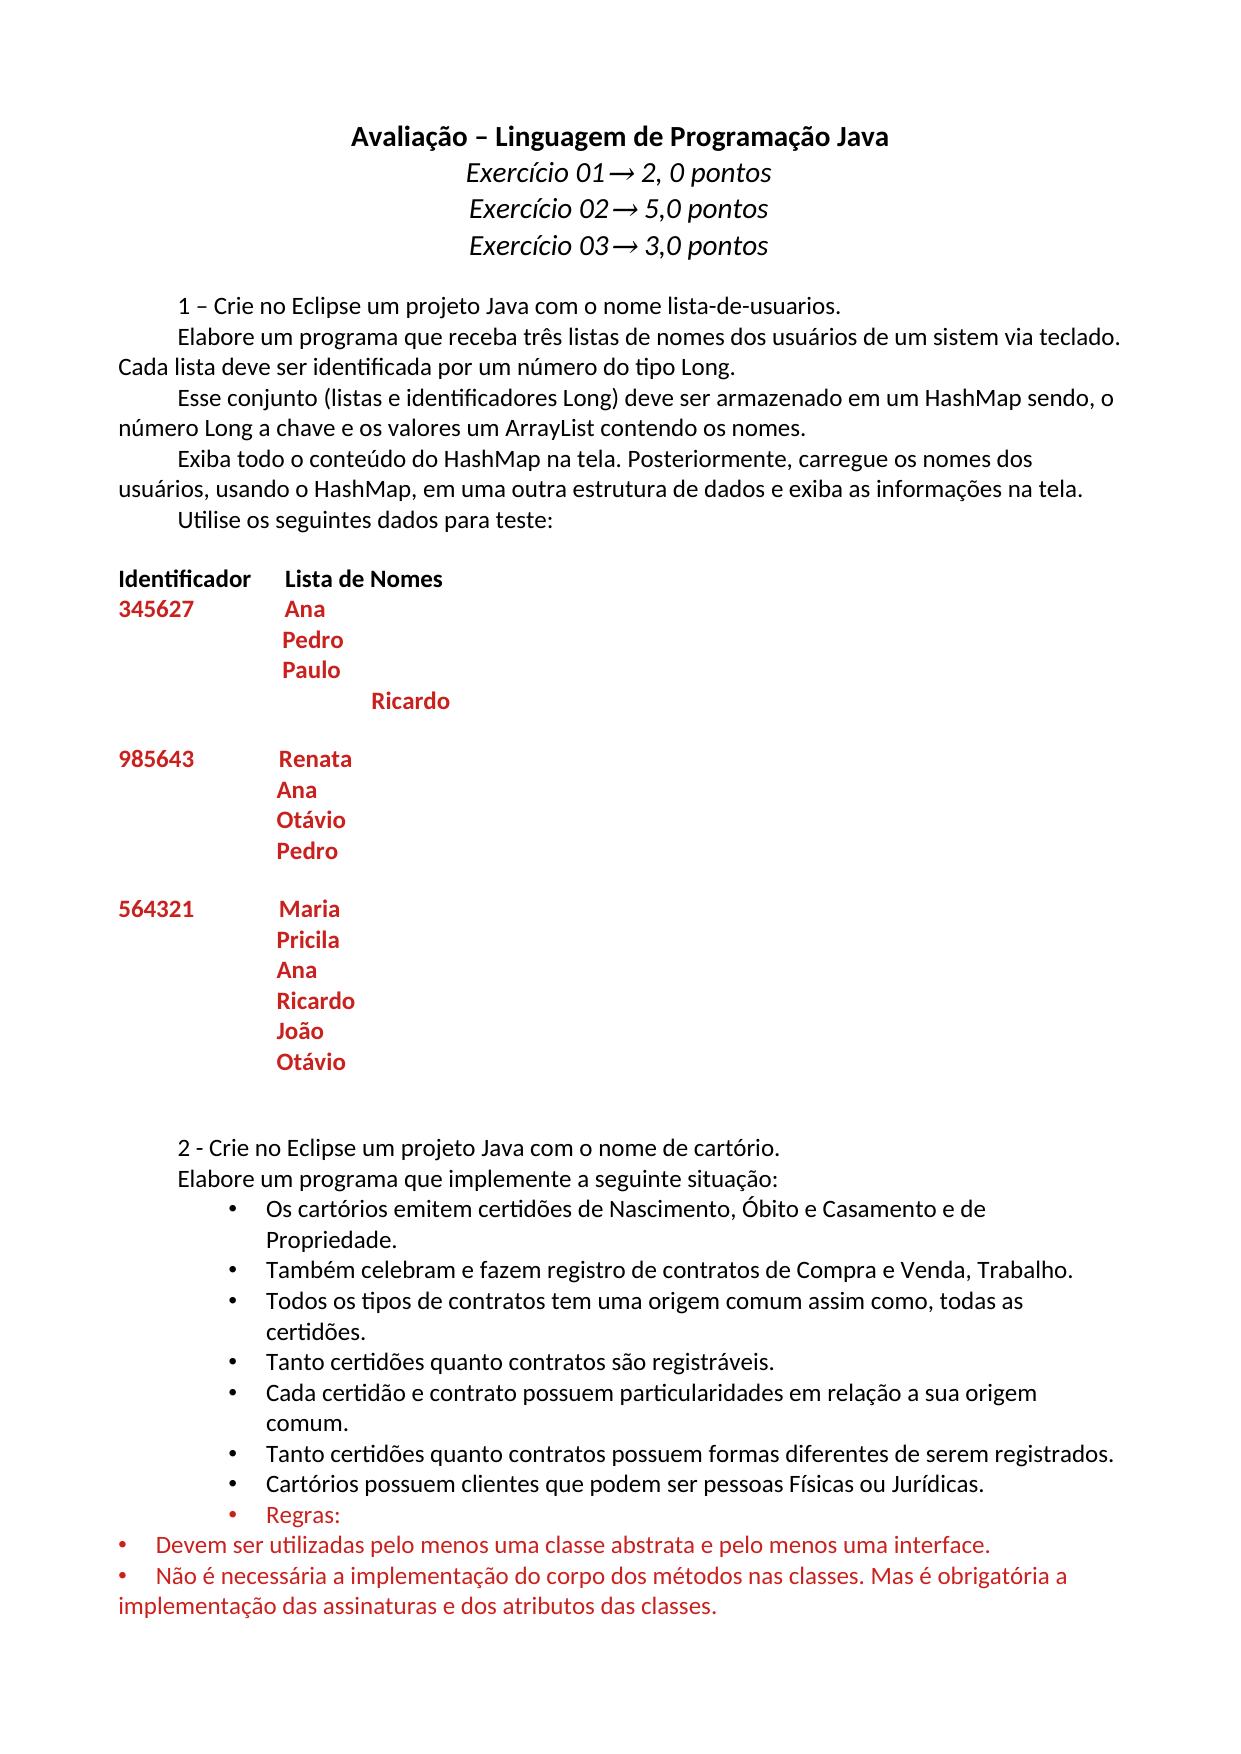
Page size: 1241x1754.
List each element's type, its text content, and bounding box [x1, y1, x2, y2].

list Tanto certidões quanto contratos são registráveis. [228, 1346, 1122, 1377]
list Cartórios possuem clientes que podem ser pessoas Físicas ou Jurídicas. [228, 1468, 1122, 1499]
list Cada certidão e contrato possuem particularidades em relação a sua origem comum. [228, 1377, 1122, 1438]
list Regras: [228, 1499, 1122, 1529]
text Ricardo [118, 985, 1122, 1016]
text 564321 Maria [118, 893, 1122, 924]
text Pricila [118, 924, 1122, 954]
text Otávio [118, 804, 1122, 835]
text Utilise os seguintes dados para teste: [118, 504, 1122, 535]
list Tanto certidões quanto contratos possuem formas diferentes de serem registrados. [228, 1438, 1122, 1468]
list Também celebram e fazem registro de contratos de Compra e Venda, Trabalho. [228, 1255, 1122, 1285]
list Devem ser utilizadas pelo menos uma classe abstrata e pelo menos uma interface. [81, 1529, 1122, 1560]
text 1 – Crie no Eclipse um projeto Java com o nome lista-de-usuarios. [118, 291, 1122, 321]
text Elabore um programa que implemente a seguinte situação: [118, 1163, 1122, 1194]
text Paulo [118, 654, 1122, 685]
text Ana [118, 774, 1122, 804]
text Exercício 02→ 5,0 pontos [118, 190, 1122, 226]
text Exercício 03→ 3,0 pontos [118, 226, 1122, 262]
list Não é necessária a implementação do corpo dos métodos nas classes. Mas é obrigatória a implementação das assinaturas e dos atributos das classes. [81, 1560, 1122, 1621]
text Ana [118, 954, 1122, 985]
text Identificador Lista de Nomes [118, 563, 1122, 593]
text 345627 Ana [118, 593, 1122, 624]
text Otávio [118, 1046, 1122, 1077]
text Avaliação – Linguagem de Programação Java [118, 118, 1122, 154]
text Ricardo [118, 685, 1122, 715]
text João [118, 1016, 1122, 1046]
text Exiba todo o conteúdo do HashMap na tela. Posteriormente, carregue os nomes dos usuários, usando o HashMap, em uma outra estrutura de dados e exiba as informações na tela. [118, 443, 1122, 504]
text Pedro [118, 835, 1122, 865]
text Pedro [118, 624, 1122, 654]
text Exercício 01→ 2, 0 pontos [118, 154, 1122, 190]
list Todos os tipos de contratos tem uma origem comum assim como, todas as certidões. [228, 1285, 1122, 1346]
text 985643 Renata [118, 743, 1122, 774]
text Esse conjunto (listas e identificadores Long) deve ser armazenado em um HashMap sendo, o número Long a chave e os valores um ArrayList contendo os nomes. [118, 382, 1122, 443]
text Elabore um programa que receba três listas de nomes dos usuários de um sistem via teclado. Cada lista deve ser identificada por um número do tipo Long. [118, 321, 1122, 382]
text 2 - Crie no Eclipse um projeto Java com o nome de cartório. [118, 1133, 1122, 1163]
list Os cartórios emitem certidões de Nascimento, Óbito e Casamento e de Propriedade. [228, 1194, 1122, 1255]
